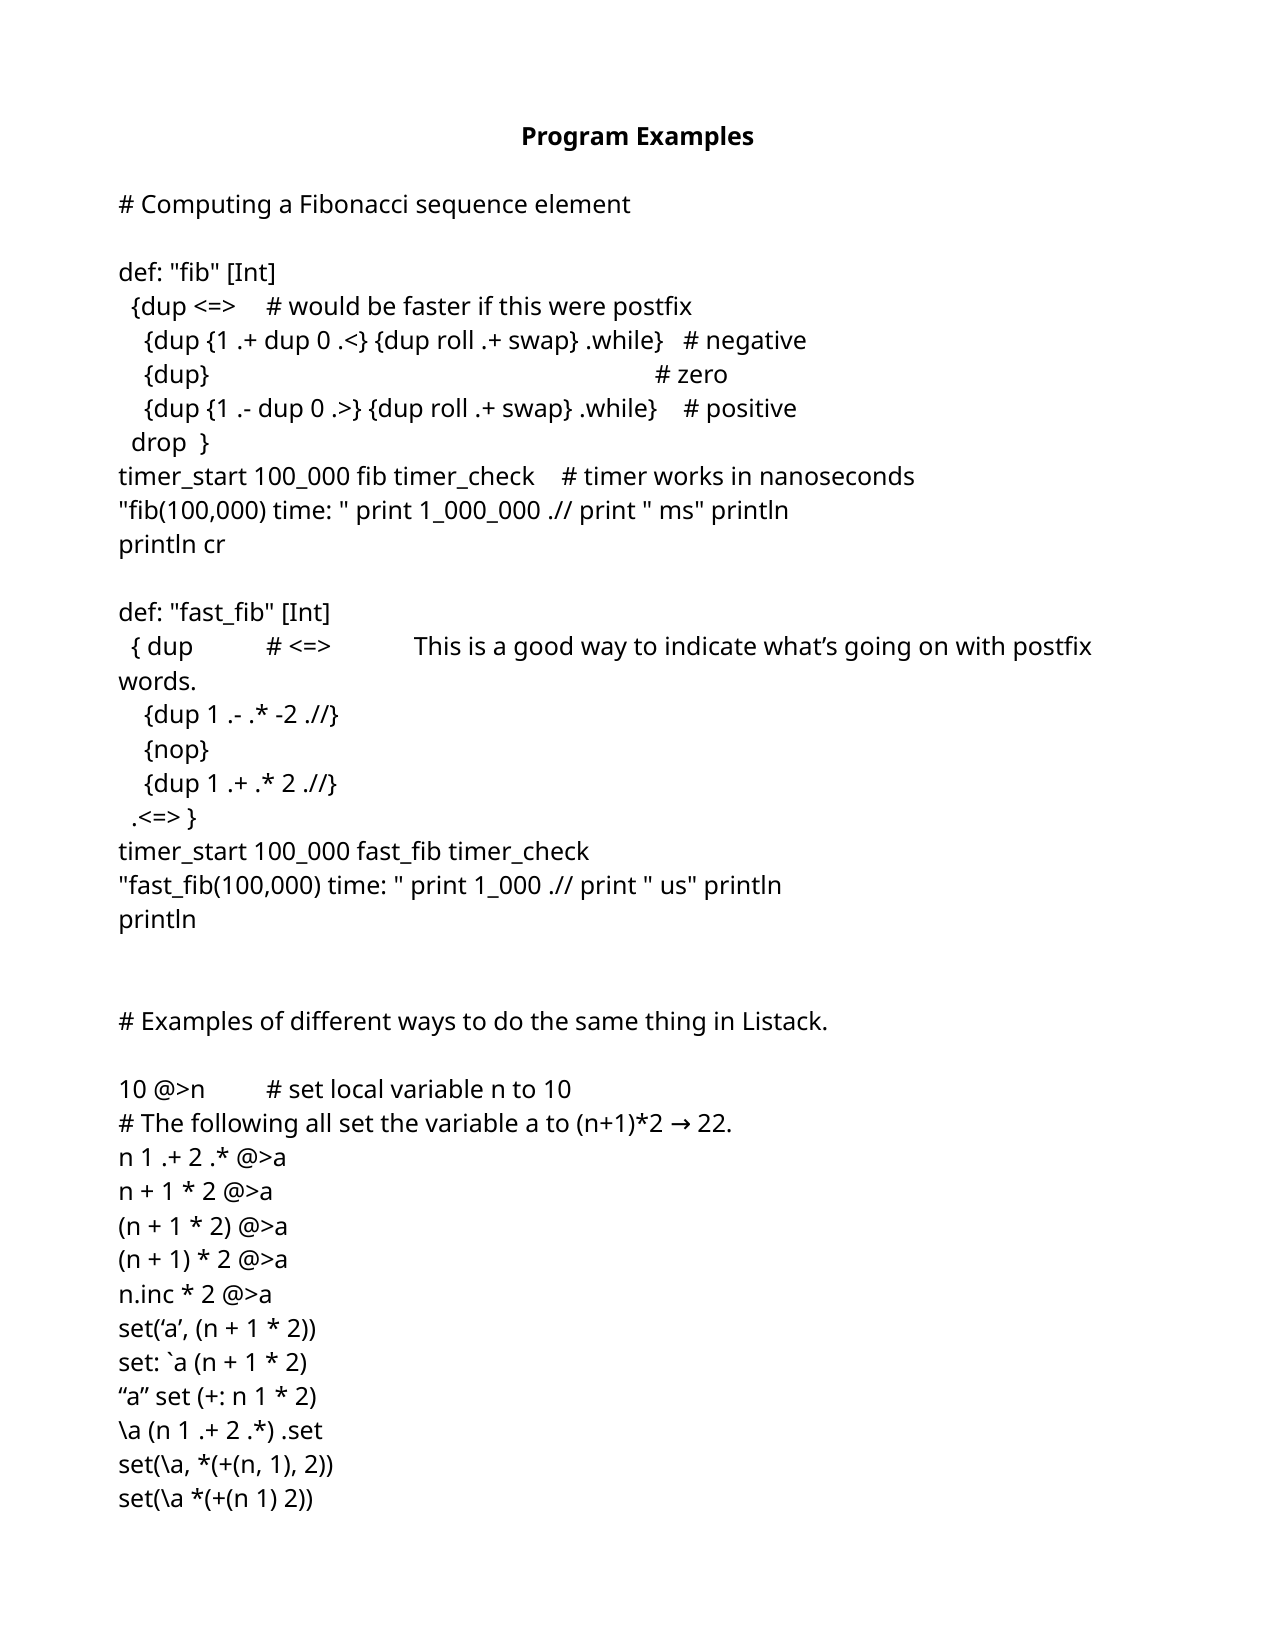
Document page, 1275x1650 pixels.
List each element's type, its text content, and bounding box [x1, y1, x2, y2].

text {dup} # zero [118, 357, 1157, 391]
text {dup {1 .+ dup 0 .<} {dup roll .+ swap} .while} # negative [118, 322, 1157, 357]
text # Computing a Fibonacci sequence element [118, 186, 1157, 220]
text “a” set (+: n 1 * 2) [118, 1378, 1157, 1412]
text set(‘a’, (n + 1 * 2)) [118, 1310, 1157, 1344]
text (n + 1) * 2 @>a [118, 1242, 1157, 1276]
text def: "fast_fib" [Int] [118, 595, 1157, 629]
text {dup {1 .- dup 0 .>} {dup roll .+ swap} .while} # positive [118, 391, 1157, 425]
text timer_start 100_000 fast_fib timer_check [118, 833, 1157, 867]
text \a (n 1 .+ 2 .*) .set [118, 1412, 1157, 1447]
text {dup <=> # would be faster if this were postfix [118, 288, 1157, 322]
text {dup 1 .+ .* 2 .//} [118, 765, 1157, 799]
text {nop} [118, 731, 1157, 765]
text set(\a *(+(n 1) 2)) [118, 1481, 1157, 1515]
text set(\a, *(+(n, 1), 2)) [118, 1447, 1157, 1481]
text n + 1 * 2 @>a [118, 1174, 1157, 1208]
text "fib(100,000) time: " print 1_000_000 .// print " ms" println [118, 493, 1157, 527]
text println [118, 902, 1157, 936]
text "fast_fib(100,000) time: " print 1_000 .// print " us" println [118, 867, 1157, 902]
text (n + 1 * 2) @>a [118, 1208, 1157, 1242]
text # Examples of different ways to do the same thing in Listack. [118, 1004, 1157, 1038]
text {dup 1 .- .* -2 .//} [118, 697, 1157, 731]
text # The following all set the variable a to (n+1)*2 → 22. [118, 1106, 1157, 1140]
text n 1 .+ 2 .* @>a [118, 1140, 1157, 1174]
text { dup # <=> This is a good way to indicate what’s going on with postfix words. [118, 629, 1157, 697]
text set: `a (n + 1 * 2) [118, 1344, 1157, 1378]
text println cr [118, 527, 1157, 561]
text n.inc * 2 @>a [118, 1276, 1157, 1310]
text Program Examples [118, 118, 1157, 152]
text drop } [118, 425, 1157, 459]
text 10 @>n # set local variable n to 10 [118, 1072, 1157, 1106]
text .<=> } [118, 799, 1157, 833]
text def: "fib" [Int] [118, 254, 1157, 288]
text timer_start 100_000 fib timer_check # timer works in nanoseconds [118, 459, 1157, 493]
